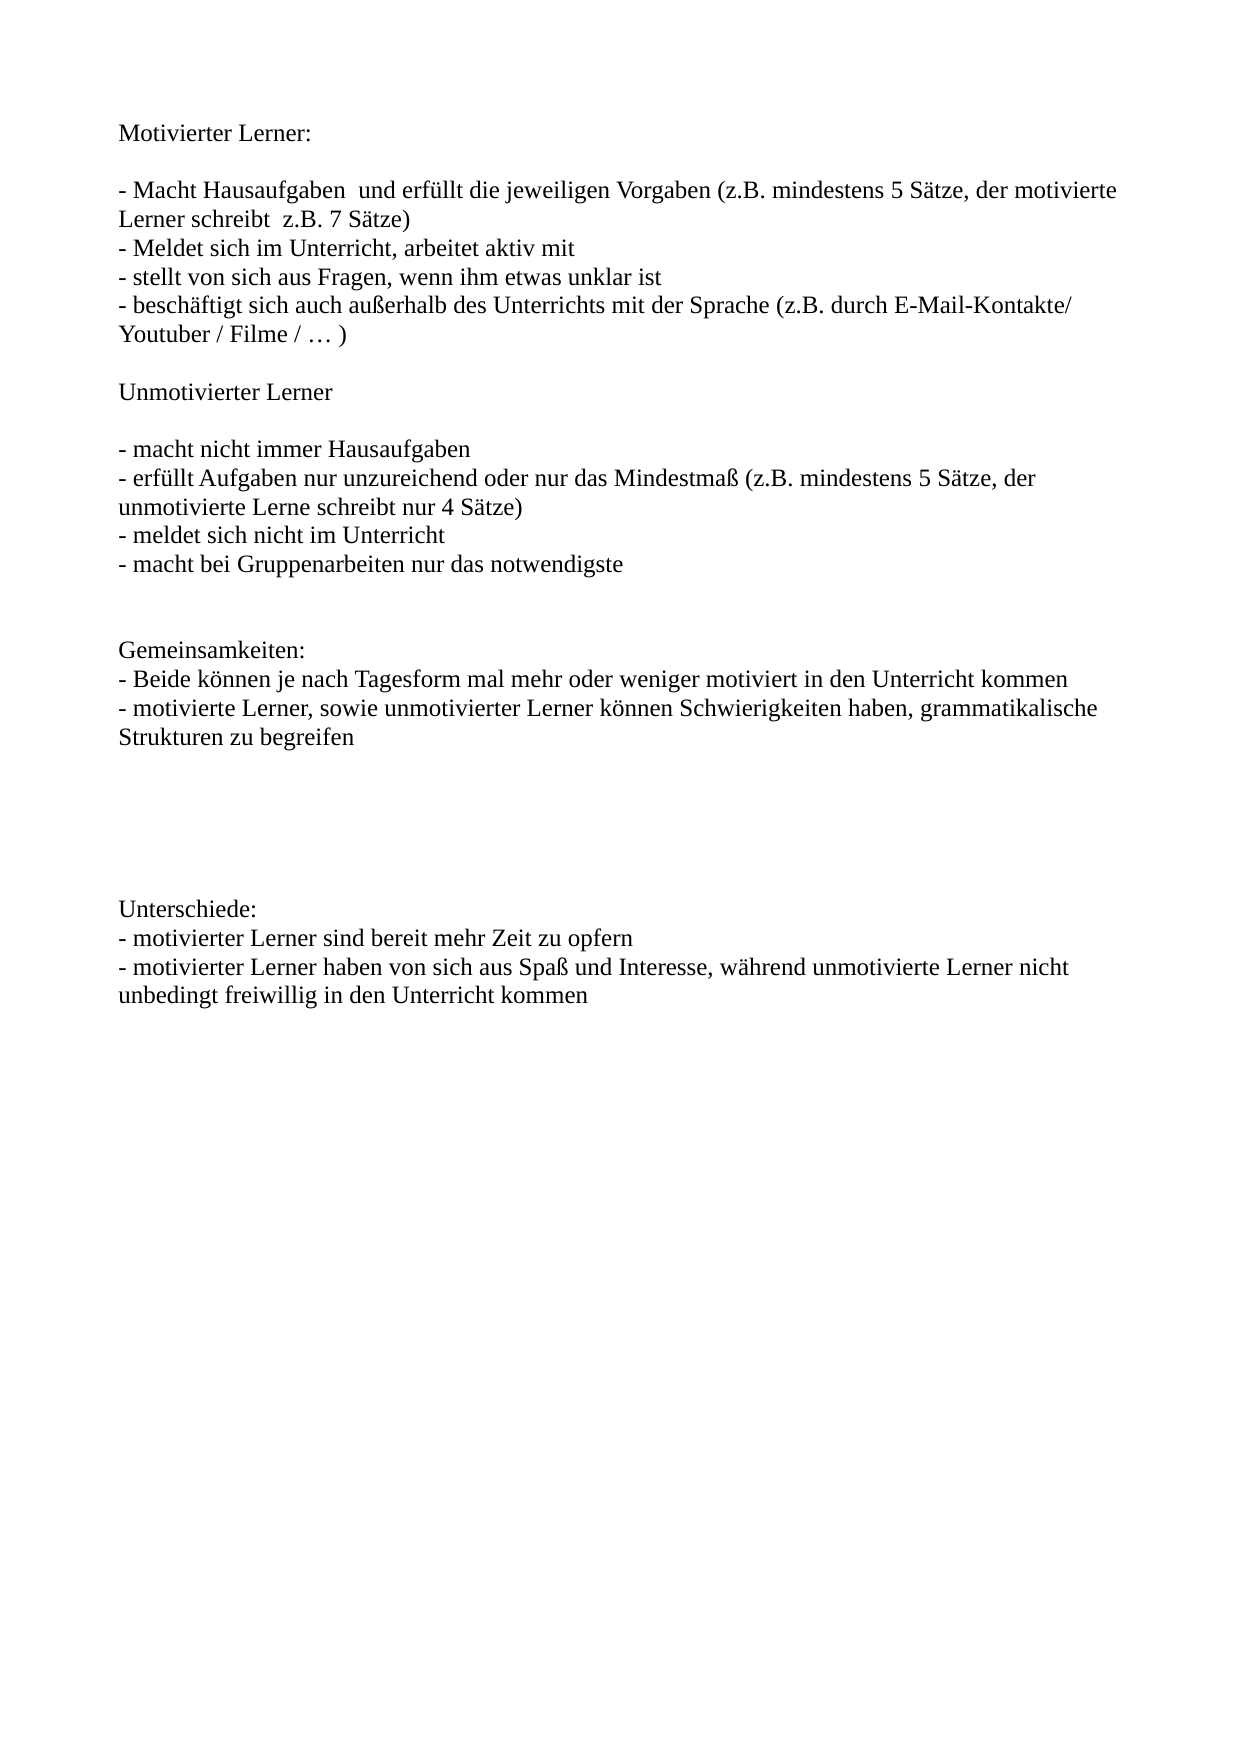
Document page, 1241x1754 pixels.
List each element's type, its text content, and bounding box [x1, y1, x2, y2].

text - macht bei Gruppenarbeiten nur das notwendigste [118, 549, 1122, 578]
text - motivierte Lerner, sowie unmotivierter Lerner können Schwierigkeiten haben, grammatikalische Strukturen zu begreifen [118, 693, 1122, 751]
text - meldet sich nicht im Unterricht [118, 521, 1122, 549]
text Motivierter Lerner: [118, 118, 1122, 147]
text - motivierter Lerner haben von sich aus Spaß und Interesse, während unmotivierte Lerner nicht unbedingt freiwillig in den Unterricht kommen [118, 952, 1122, 1009]
text Unmotivierter Lerner [118, 377, 1122, 406]
text - Meldet sich im Unterricht, arbeitet aktiv mit [118, 233, 1122, 262]
text Gemeinsamkeiten: [118, 636, 1122, 664]
text - erfüllt Aufgaben nur unzureichend oder nur das Mindestmaß (z.B. mindestens 5 Sätze, der unmotivierte Lerne schreibt nur 4 Sätze) [118, 463, 1122, 521]
text - beschäftigt sich auch außerhalb des Unterrichts mit der Sprache (z.B. durch E-Mail-Kontakte/ Youtuber / Filme / … ) [118, 291, 1122, 348]
text - Macht Hausaufgaben und erfüllt die jeweiligen Vorgaben (z.B. mindestens 5 Sätze, der motivierte Lerner schreibt z.B. 7 Sätze) [118, 176, 1122, 233]
text - stellt von sich aus Fragen, wenn ihm etwas unklar ist [118, 262, 1122, 291]
text Unterschiede: [118, 894, 1122, 923]
text - macht nicht immer Hausaufgaben [118, 434, 1122, 463]
text - motivierter Lerner sind bereit mehr Zeit zu opfern [118, 923, 1122, 952]
text - Beide können je nach Tagesform mal mehr oder weniger motiviert in den Unterricht kommen [118, 664, 1122, 693]
